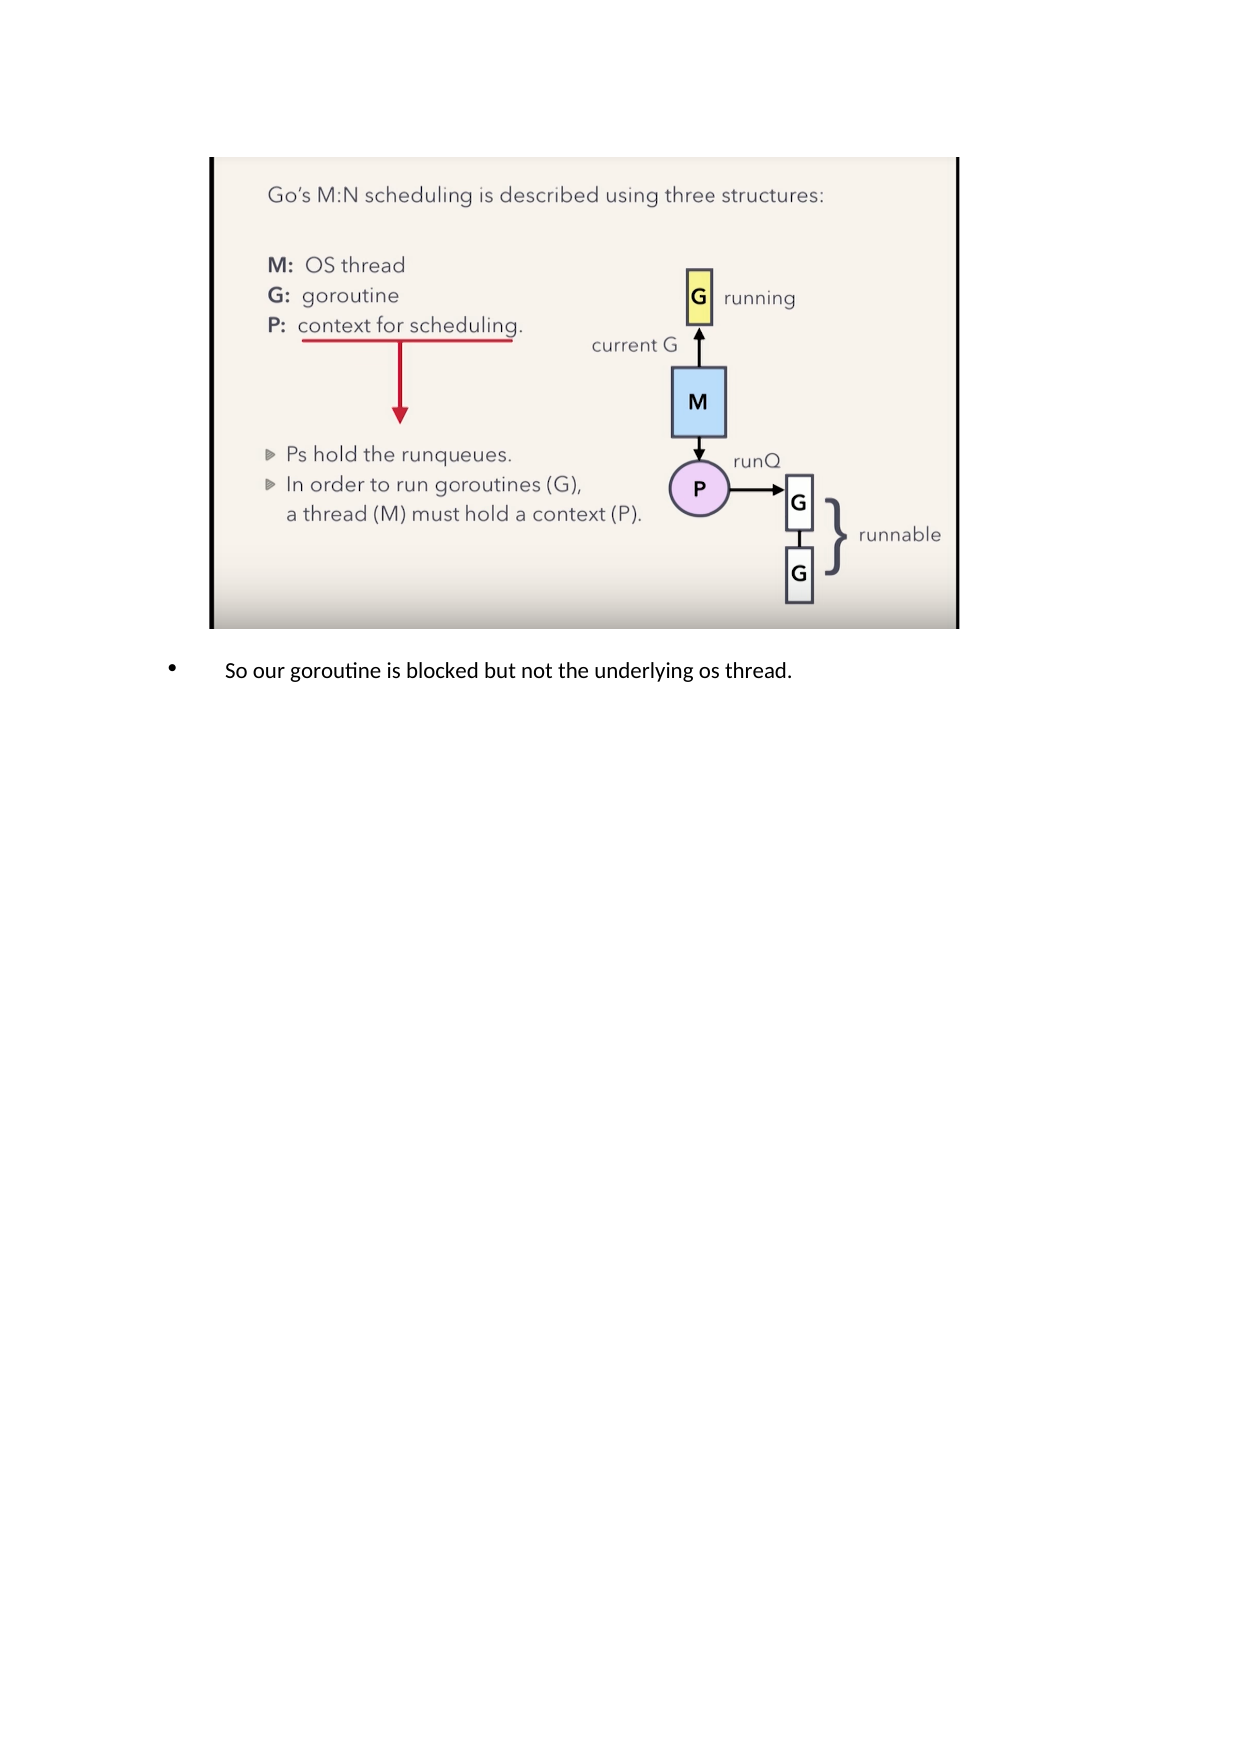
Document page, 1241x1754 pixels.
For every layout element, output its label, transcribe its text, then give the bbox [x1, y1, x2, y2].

picture [209, 150, 960, 629]
list So our goroutine is blocked but not the underlying os thread. [169, 656, 1090, 684]
